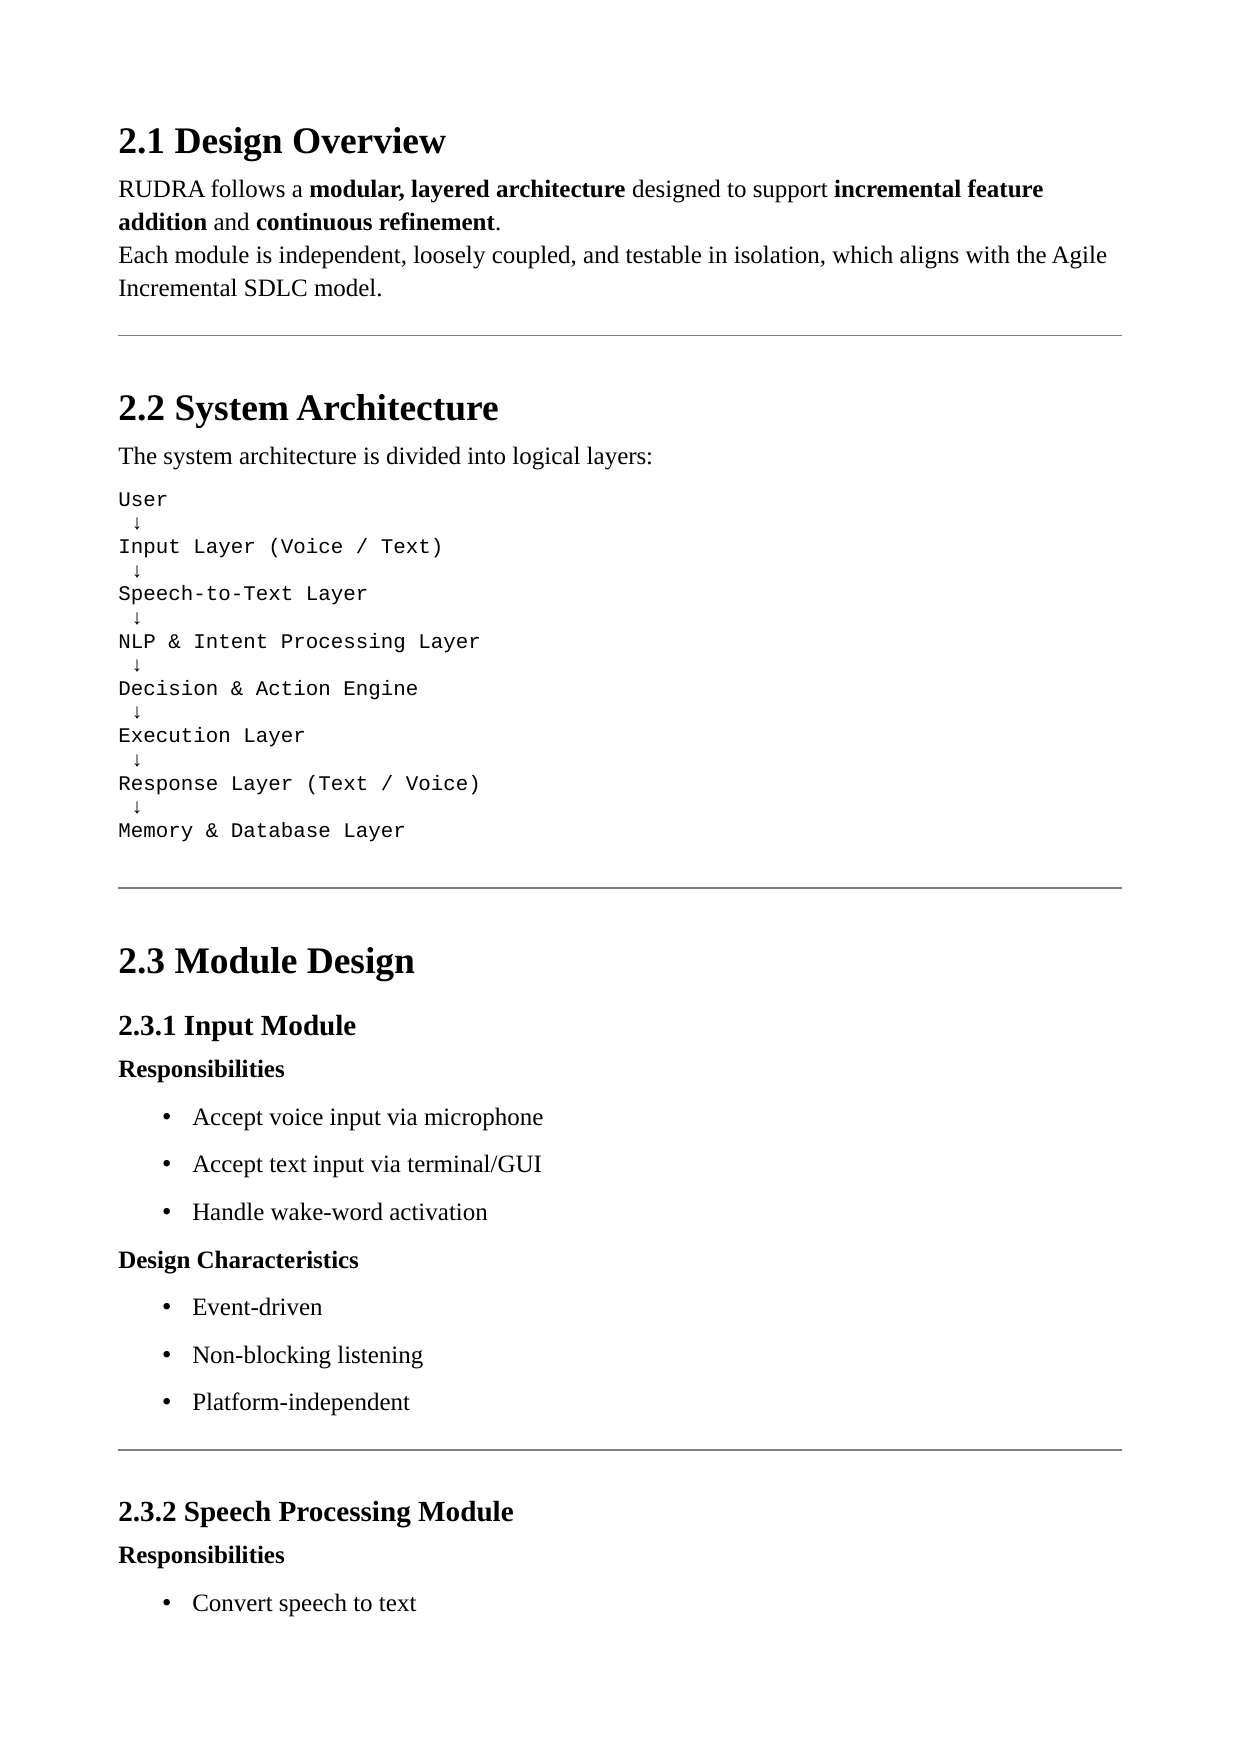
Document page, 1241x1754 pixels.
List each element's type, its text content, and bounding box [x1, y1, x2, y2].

text ↓ [118, 654, 1122, 678]
list Convert speech to text [162, 1588, 1122, 1616]
text Speech-to-Text Layer [118, 583, 1122, 607]
list Accept text input via terminal/GUI [162, 1149, 1122, 1178]
text Decision & Action Engine [118, 678, 1122, 702]
text Design Characteristics [118, 1245, 1122, 1273]
text Input Layer (Voice / Text) [118, 536, 1122, 560]
subtitle 2.3.2 Speech Processing Module [118, 1494, 1122, 1527]
list Event-driven [162, 1292, 1122, 1321]
text ↓ [118, 702, 1122, 725]
text Responsibilities [118, 1054, 1122, 1083]
subtitle 2.2 System Architecture [118, 386, 1122, 429]
text ↓ [118, 796, 1122, 820]
subtitle 2.3.1 Input Module [118, 1008, 1122, 1042]
text Responsibilities [118, 1540, 1122, 1569]
text The system architecture is divided into logical layers: [118, 441, 1122, 470]
text ↓ [118, 560, 1122, 583]
text User [118, 489, 1122, 512]
list Handle wake-word activation [162, 1197, 1122, 1226]
list Non-blocking listening [162, 1340, 1122, 1369]
text Execution Layer [118, 725, 1122, 749]
text ↓ [118, 607, 1122, 631]
list Accept voice input via microphone [162, 1102, 1122, 1131]
text ↓ [118, 512, 1122, 536]
subtitle 2.1 Design Overview [118, 118, 1122, 161]
text RUDRA follows a modular, layered architecture designed to support incremental feature addition and continuous refinement. Each module is independent, loosely coupled, and testable in isolation, which aligns with the Agile Incremental SDLC model. [118, 174, 1122, 302]
text NLP & Intent Processing Layer [118, 631, 1122, 654]
text ↓ [118, 749, 1122, 772]
list Platform-independent [162, 1387, 1122, 1416]
subtitle 2.3 Module Design [118, 938, 1122, 981]
text Memory & Database Layer [118, 820, 1122, 843]
text Response Layer (Text / Voice) [118, 772, 1122, 796]
